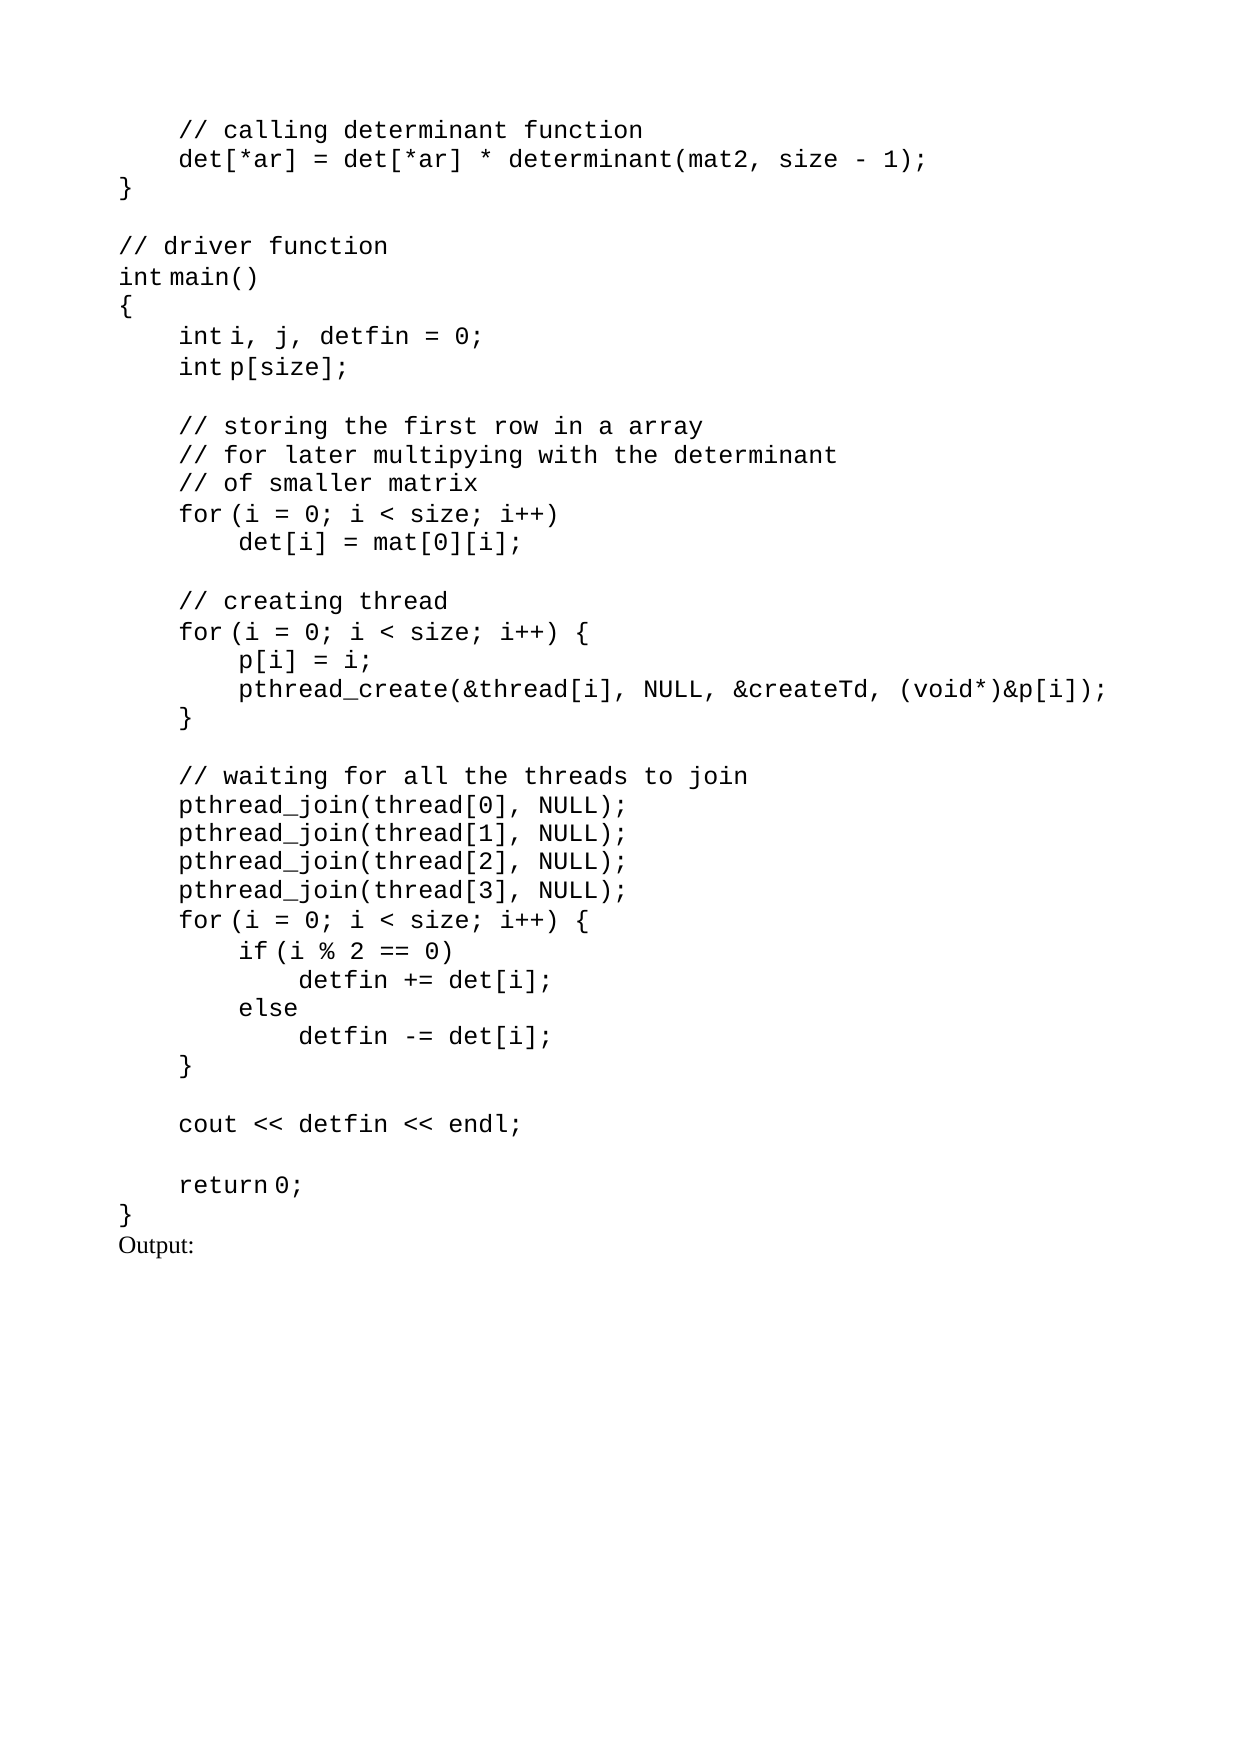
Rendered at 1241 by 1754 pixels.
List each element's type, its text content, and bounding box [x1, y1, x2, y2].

text Output: [118, 1230, 1122, 1258]
table_header // calling determinant function det[*ar] = det[*ar] * determinant(mat2, size - 1); } // driver function int main() { int i, j, detfin = 0; int p[size]; // storing the first row in a array // for later multipying with the determinant // of smaller matrix for (i = 0; i < size; i++) det[i] = mat[0][i]; // creating thread for (i = 0; i < size; i++) { p[i] = i; pthread_create(&thread[i], NULL, &createTd, (void*)&p[i]); } // waiting for all the threads to join pthread_join(thread[0], NULL); pthread_join(thread[1], NULL); pthread_join(thread[2], NULL); pthread_join(thread[3], NULL); for (i = 0; i < size; i++) { if (i % 2 == 0) detfin += det[i]; else detfin -= det[i]; } cout << detfin << endl; return 0; } [118, 118, 1122, 1230]
